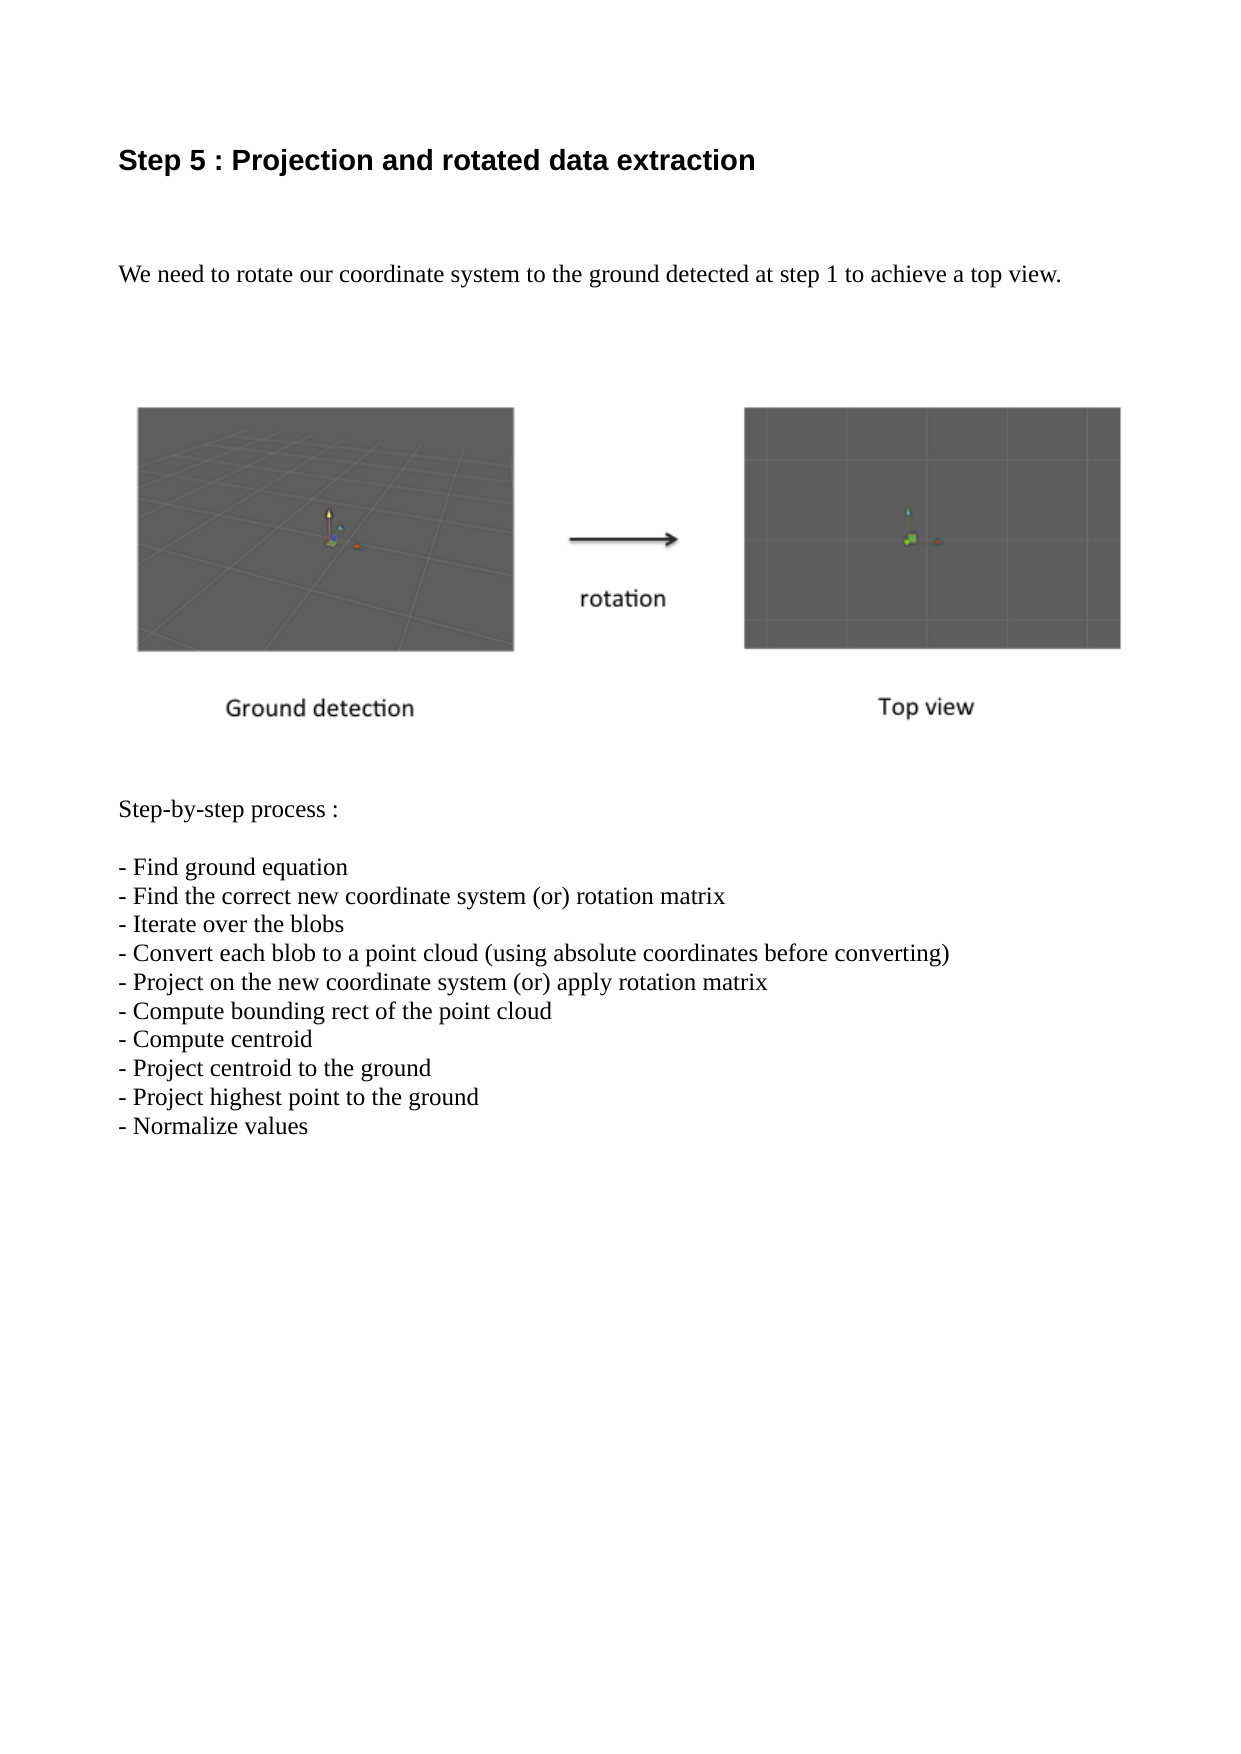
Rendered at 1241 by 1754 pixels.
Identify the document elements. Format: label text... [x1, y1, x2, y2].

text - Project highest point to the ground [118, 1082, 1122, 1111]
text - Normalize values [118, 1111, 1122, 1139]
text - Project centroid to the ground [118, 1053, 1122, 1082]
text - Convert each blob to a point cloud (using absolute coordinates before converting) [118, 938, 1122, 967]
text - Compute centroid [118, 1024, 1122, 1053]
picture [118, 374, 1150, 737]
text - Iterate over the blobs [118, 909, 1122, 938]
text We need to rotate our coordinate system to the ground detected at step 1 to achieve a top view. [118, 259, 1122, 288]
text - Compute bounding rect of the point cloud [118, 996, 1122, 1024]
text - Find ground equation [118, 852, 1122, 881]
subtitle Step 5 : Projection and rotated data extraction [118, 143, 1122, 177]
text Step-by-step process : [118, 794, 1122, 823]
text - Project on the new coordinate system (or) apply rotation matrix [118, 967, 1122, 996]
text - Find the correct new coordinate system (or) rotation matrix [118, 881, 1122, 909]
